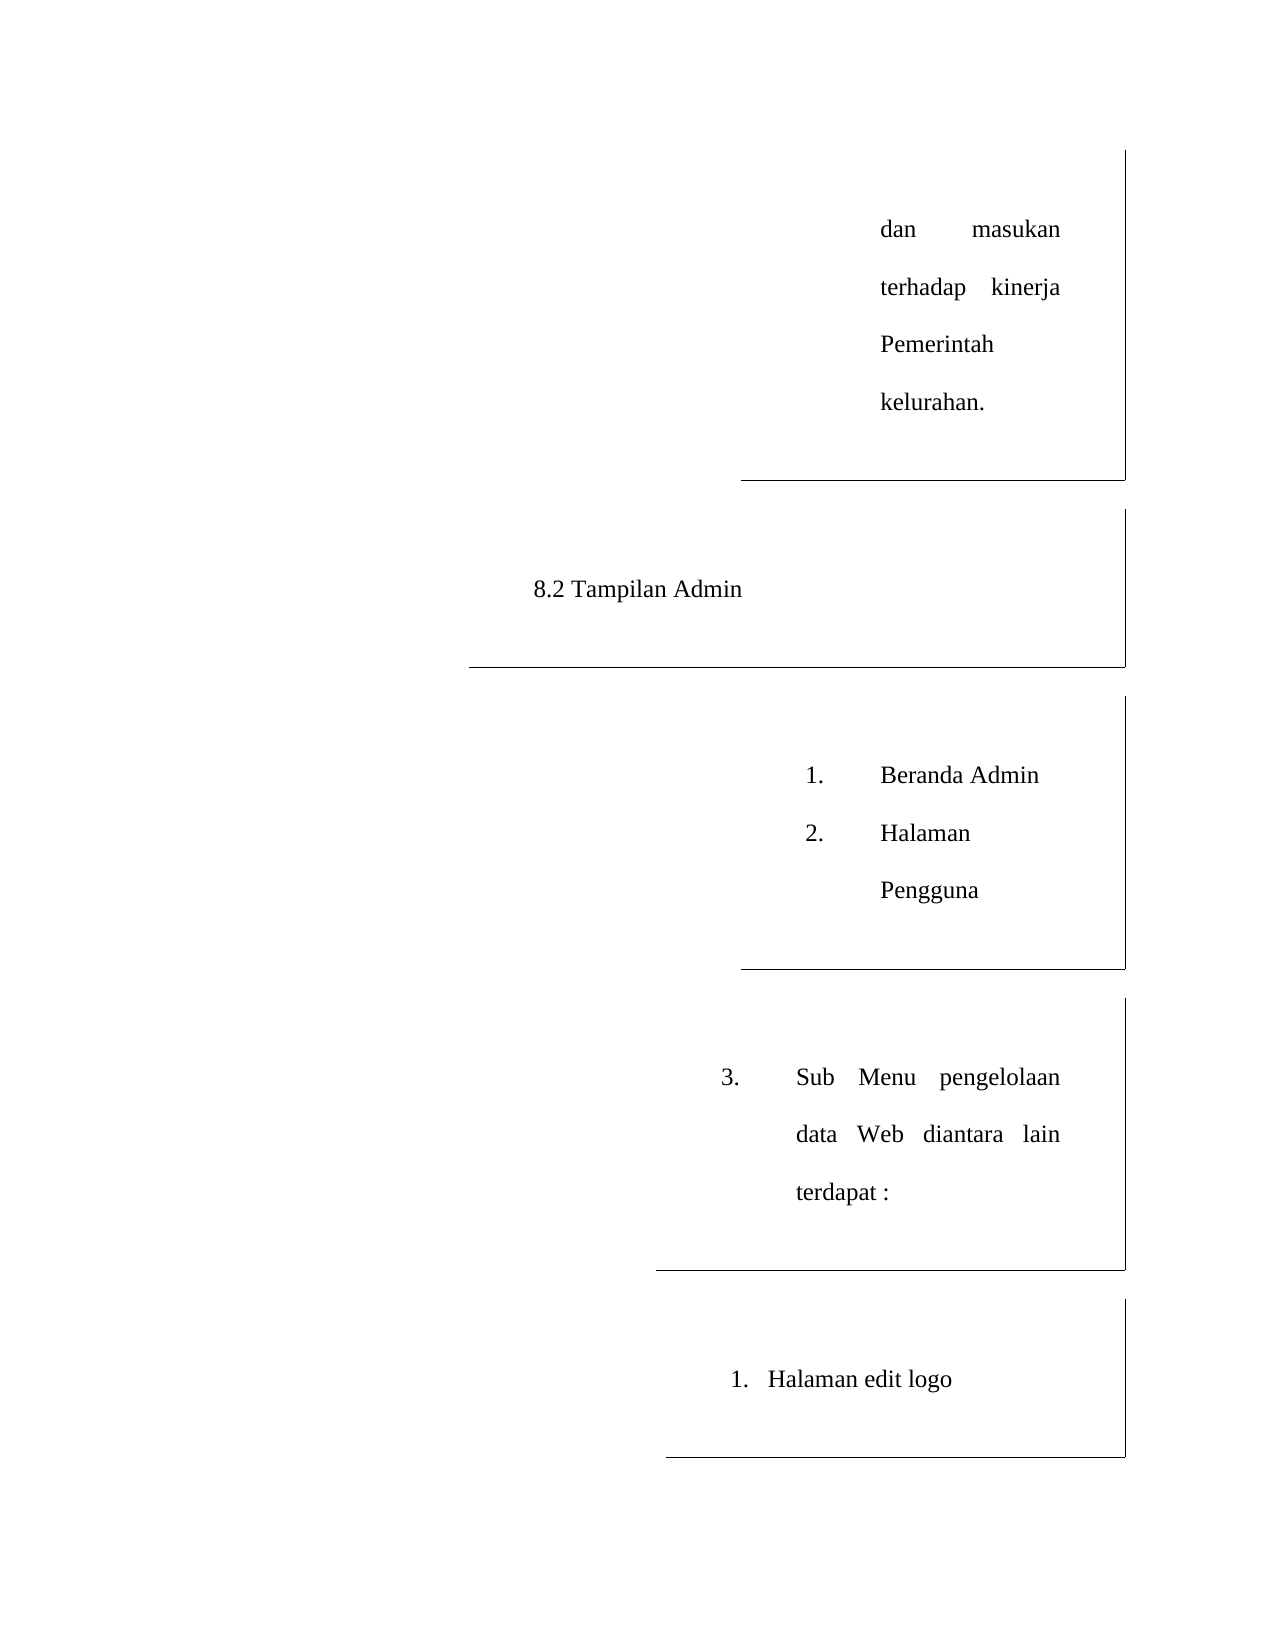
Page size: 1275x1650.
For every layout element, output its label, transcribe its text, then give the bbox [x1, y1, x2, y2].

list Pelayanan saran dan masukan terhadap kinerja Pemerintah kelurahan. [741, 150, 1125, 480]
list Halaman Pengguna [741, 753, 1125, 969]
list Sub Menu pengelolaan data Web diantara lain terdapat : [656, 997, 1125, 1270]
list Tampilan Admin [469, 509, 1125, 667]
list Halaman edit logo [666, 1299, 1125, 1457]
list Beranda Admin [741, 696, 1125, 753]
